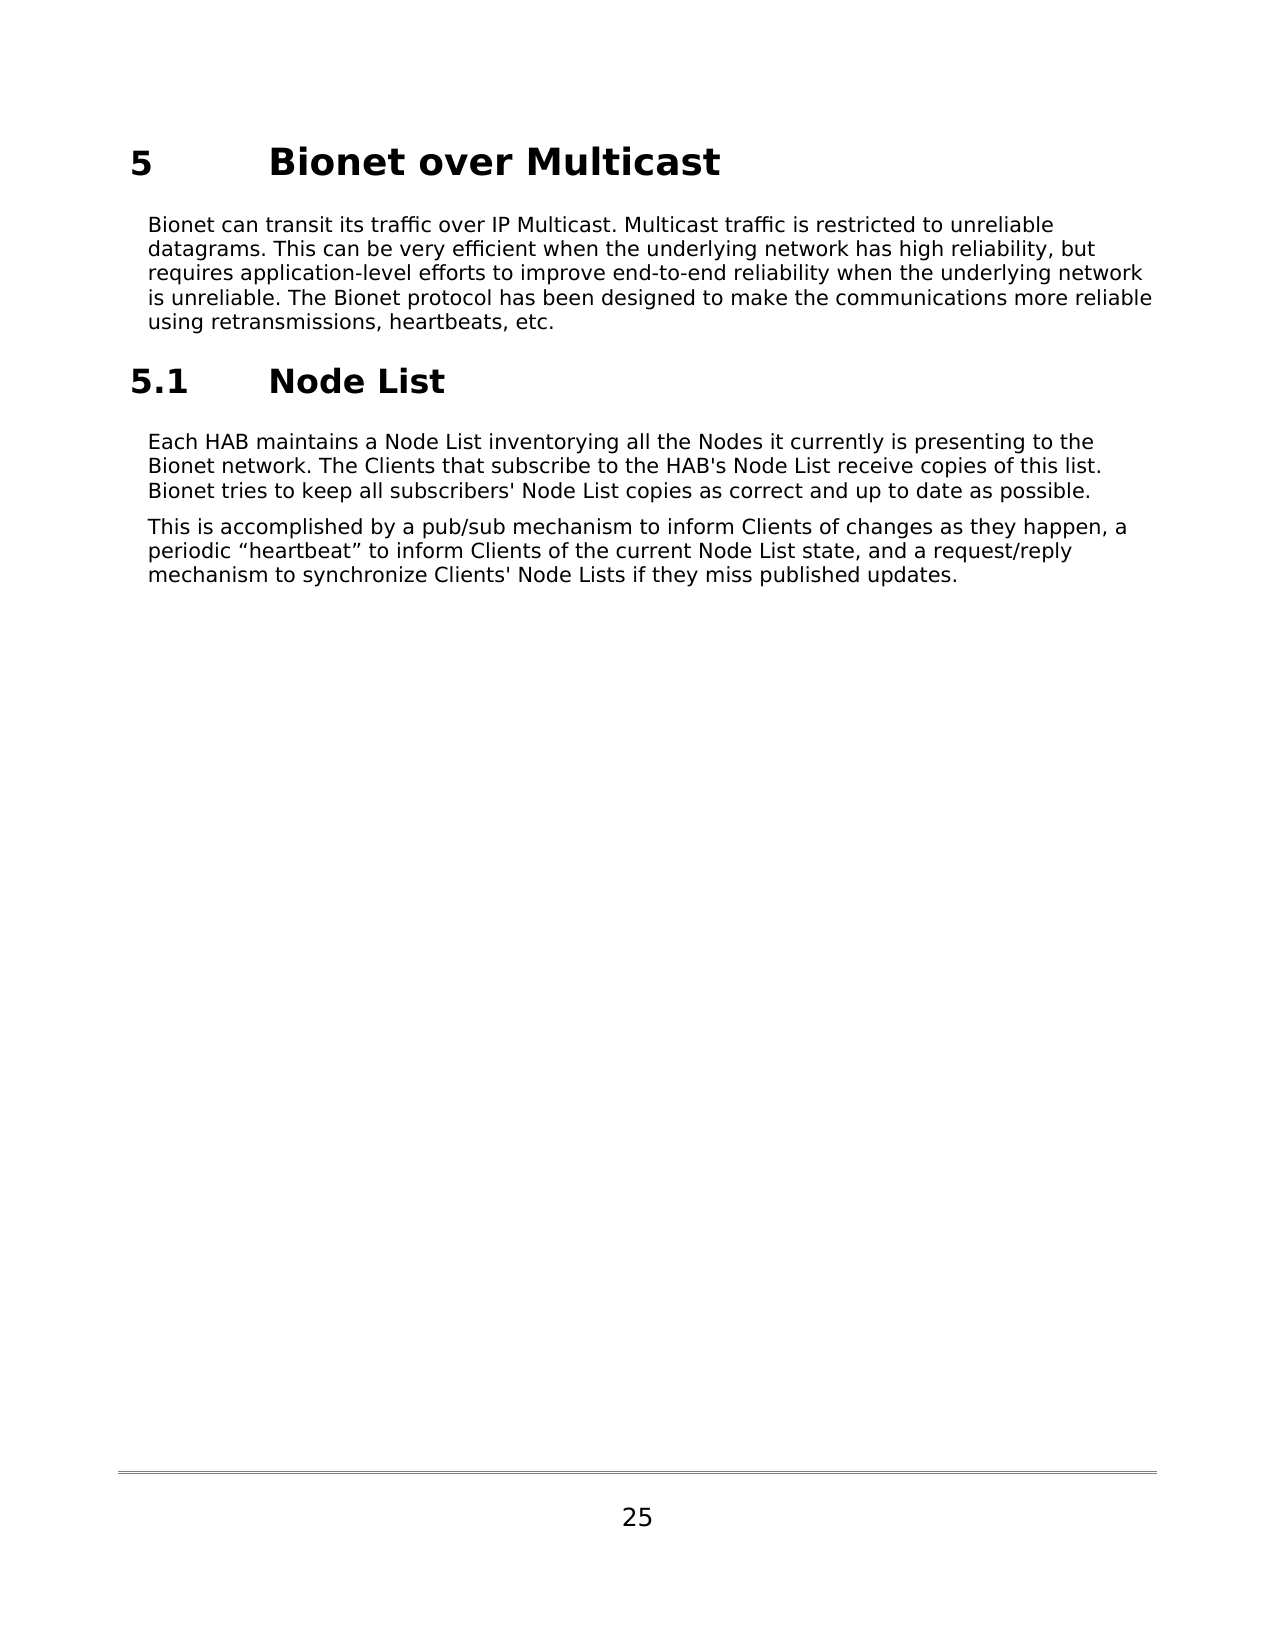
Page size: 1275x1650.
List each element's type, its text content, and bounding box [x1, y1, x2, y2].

text Each HAB maintains a Node List inventorying all the Nodes it currently is presenting to the Bionet network. The Clients that subscribe to the HAB's Node List receive copies of this list. Bionet tries to keep all subscribers' Node List copies as correct and up to date as possible. [148, 430, 1157, 503]
text This is accomplished by a pub/sub mechanism to inform Clients of changes as they happen, a periodic “heartbeat” to inform Clients of the current Node List state, and a request/reply mechanism to synchronize Clients' Node Lists if they miss published updates. [148, 515, 1157, 588]
subtitle Bionet over Multicast [118, 141, 1157, 184]
text Bionet can transit its traffic over IP Multicast. Multicast traffic is restricted to unreliable datagrams. This can be very efficient when the underlying network has high reliability, but requires application-level efforts to improve end-to-end reliability when the underlying network is unreliable. The Bionet protocol has been designed to make the communications more reliable using retransmissions, heartbeats, etc. [148, 213, 1157, 334]
subtitle Node List [118, 363, 1157, 402]
